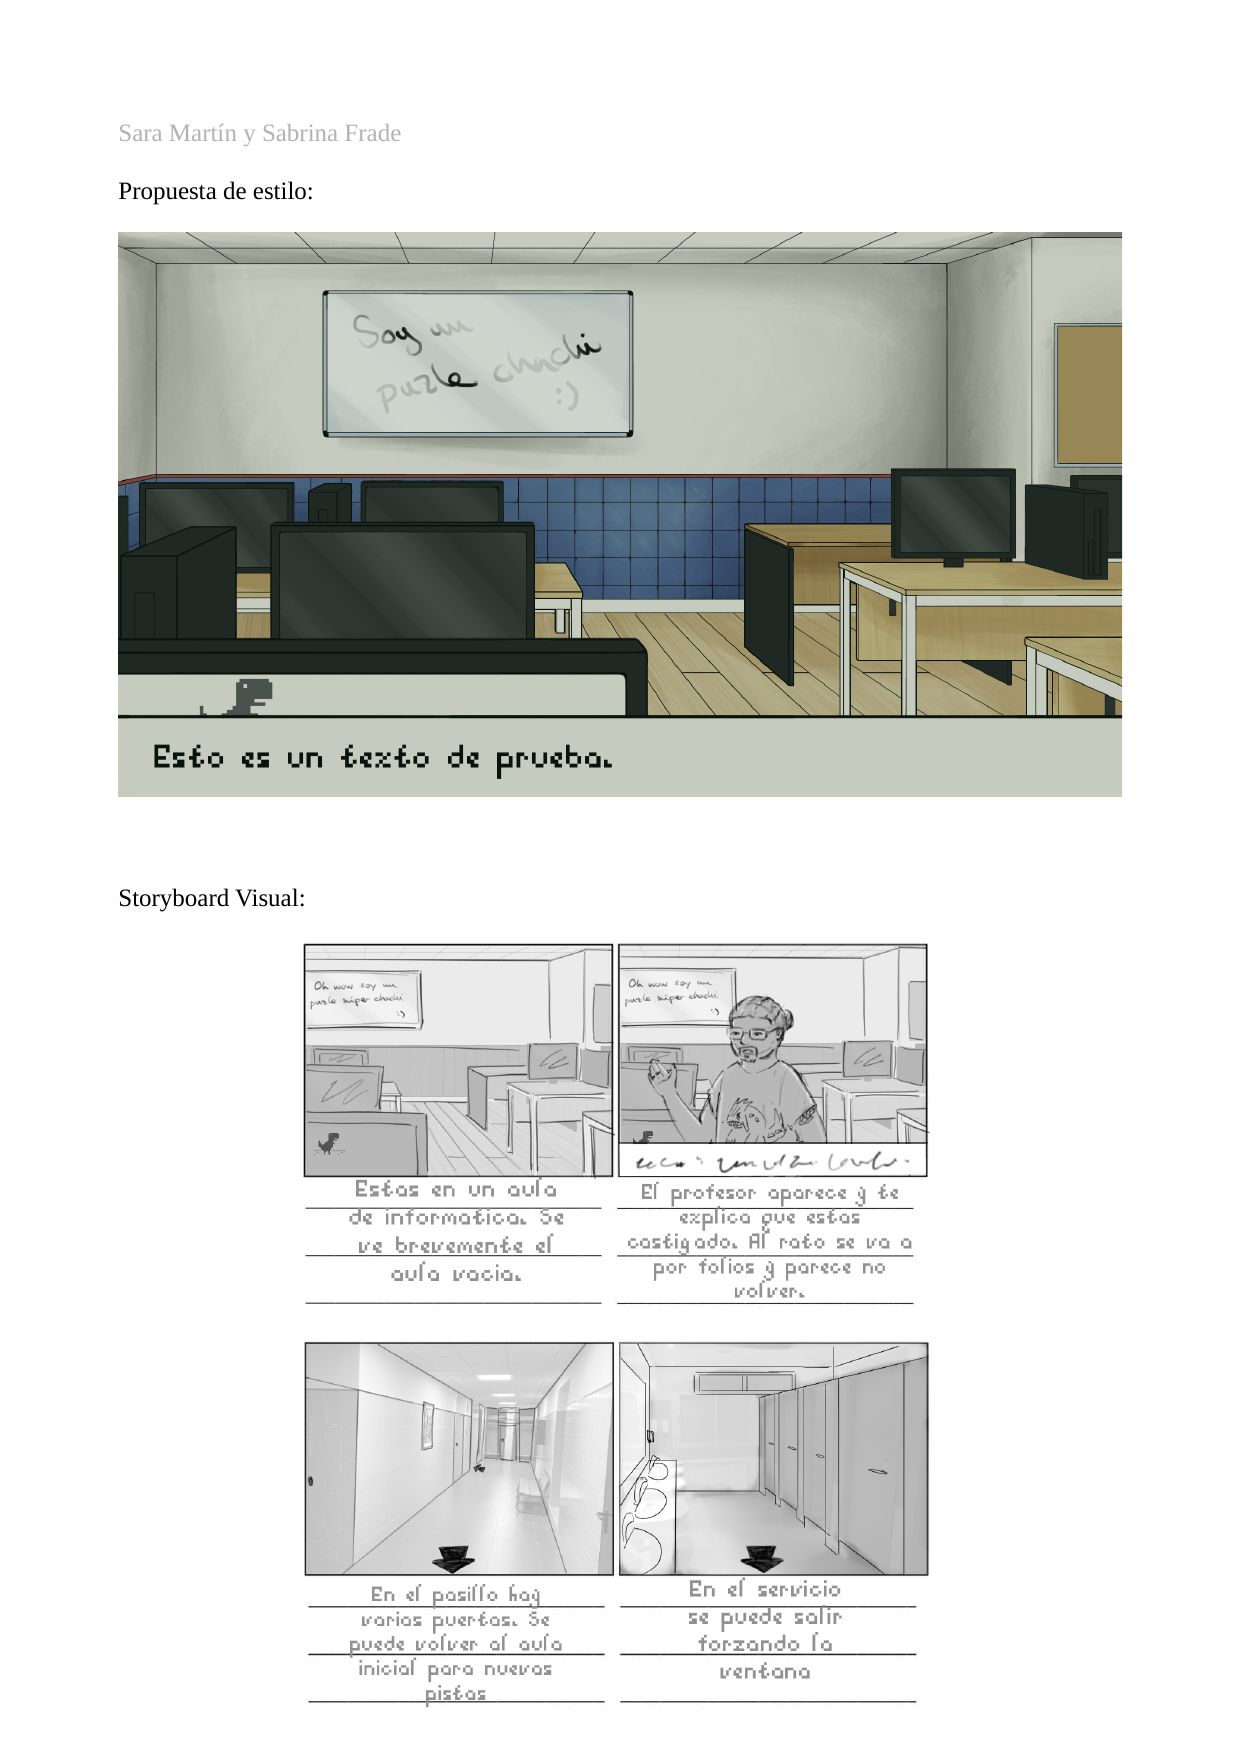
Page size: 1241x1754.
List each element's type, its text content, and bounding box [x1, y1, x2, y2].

text Propuesta de estilo: [118, 176, 1122, 205]
picture [118, 232, 1123, 797]
text Storyboard Visual: [118, 883, 1122, 912]
picture [412, 918, 801, 1711]
